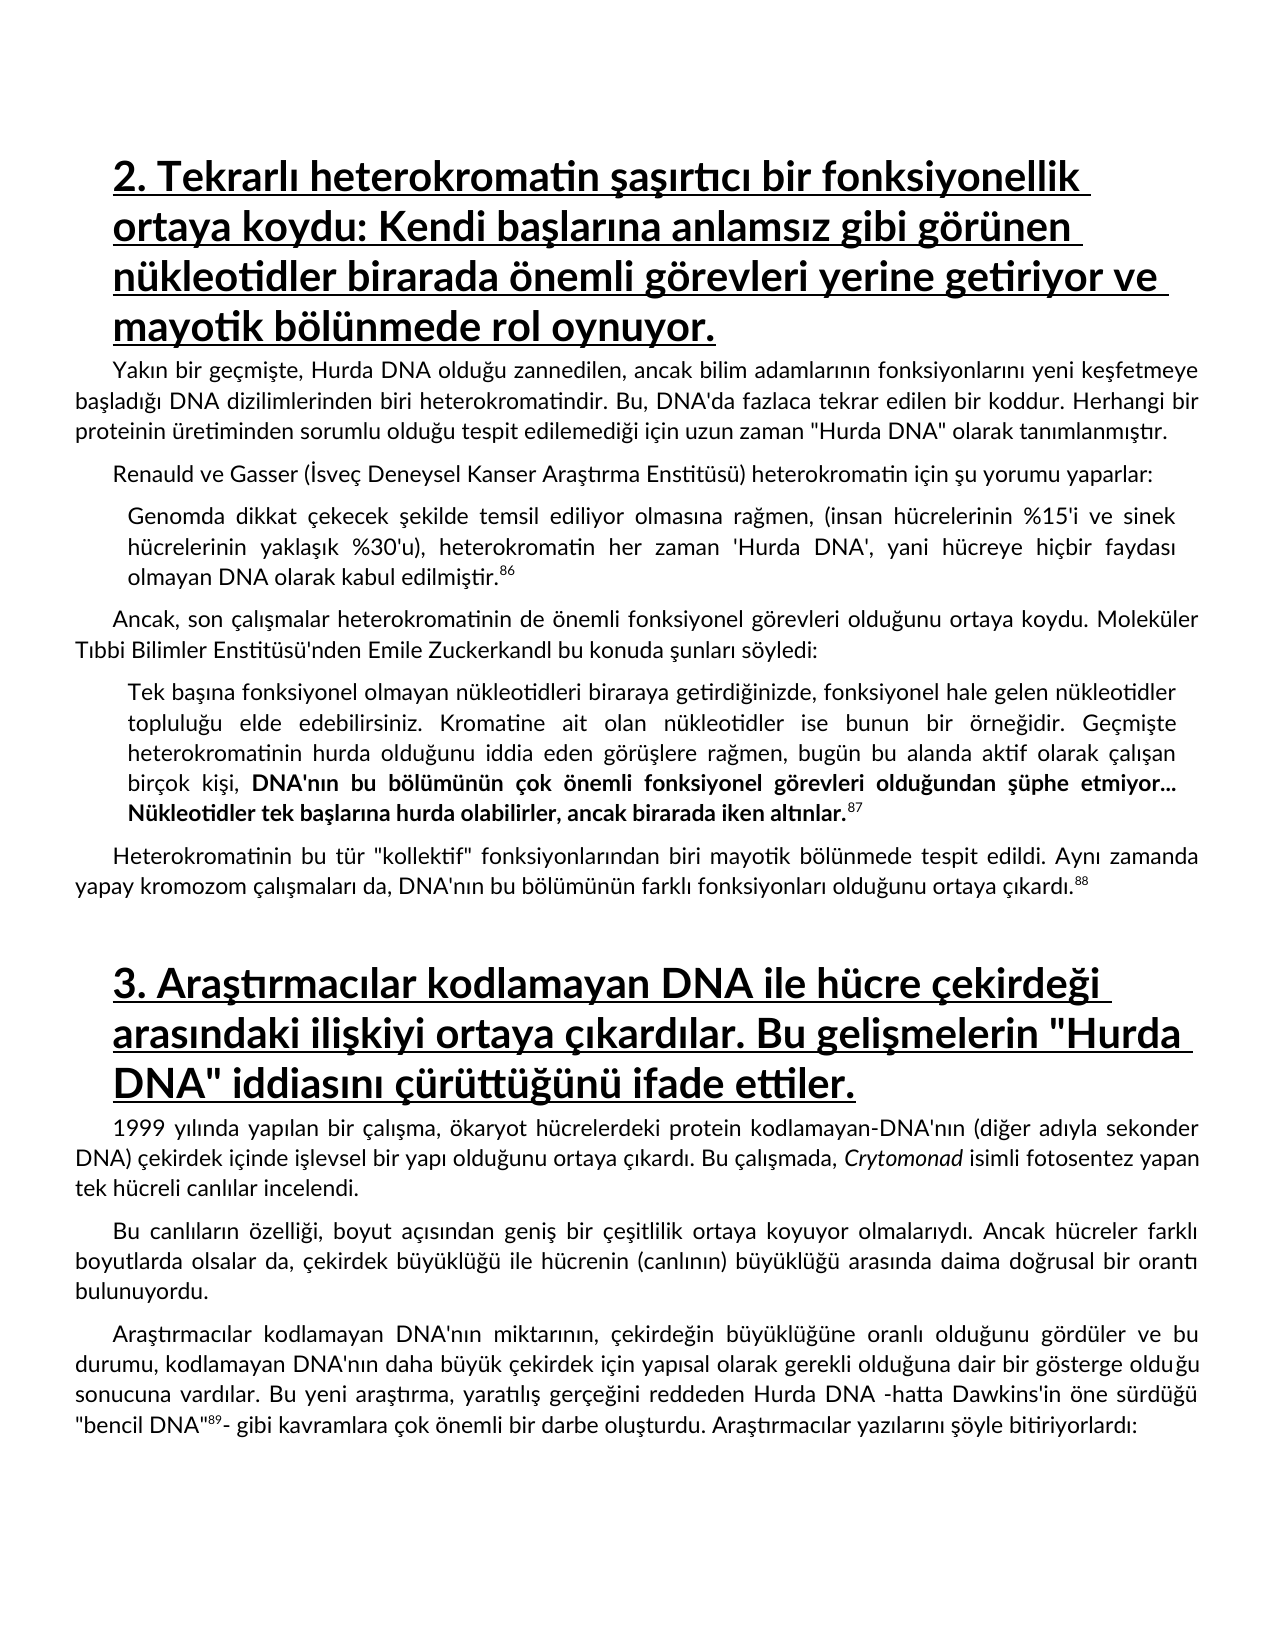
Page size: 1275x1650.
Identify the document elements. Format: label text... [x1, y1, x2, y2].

subtitle 2. Tekrarlı heterokromatin şaşırtıcı bir fonksiyonellik ortaya koydu: Kendi başlarına anlamsız gibi görünen nükleotidler birarada önemli görevleri yerine getiriyor ve mayotik bölünmede rol oynuyor. [112, 150, 1200, 350]
subtitle 3. Araştırmacılar kodlamayan DNA ile hücre çekirdeği arasındaki ilişkiyi ortaya çıkardılar. Bu gelişmelerin "Hurda DNA" iddiasını çürüttüğünü ifade ettiler. [112, 957, 1200, 1107]
text Bu canlıların özelliği, boyut açısından geniş bir çeşitlilik ortaya koyuyor olmalarıydı. Ancak hücreler farklı boyutlarda olsalar da, çekirdek büyüklüğü ile hücrenin (canlının) büyüklüğü arasında daima doğrusal bir orantı bulunuyordu. [75, 1217, 1200, 1304]
text Renauld ve Gasser (İsveç Deneysel Kanser Araştırma Enstitüsü) heterokromatin için şu yorumu yaparlar: [75, 459, 1200, 487]
text Heterokromatinin bu tür "kollektif" fonksiyonlarından biri mayotik bölünmede tespit edildi. Aynı zamanda yapay kromozom çalışmaları da, DNA'nın bu bölümünün farklı fonksiyonları olduğunu ortaya çıkardı.88 [75, 842, 1200, 899]
text Ancak, son çalışmalar heterokromatinin de önemli fonksiyonel görevleri olduğunu ortaya koydu. Moleküler Tıbbi Bilimler Enstitüsü'nden Emile Zuckerkandl bu konuda şunları söyledi: [75, 605, 1200, 663]
text Tek başına fonksiyonel olmayan nükleotidleri biraraya getirdiğinizde, fonksiyonel hale gelen nükleotidler topluluğu elde edebilirsiniz. Kromatine ait olan nükleotidler ise bunun bir örneğidir. Geçmişte heterokromatinin hurda olduğunu iddia eden görüşlere rağmen, bugün bu alanda aktif olarak çalışan birçok kişi, DNA'nın bu bölümünün çok önemli fonksiyonel görevleri olduğundan şüphe etmiyor... Nükleotidler tek başlarına hurda olabilirler, ancak birarada iken altınlar.87 [127, 678, 1177, 826]
text 1999 yılında yapılan bir çalışma, ökaryot hücrelerdeki protein kodlamayan-DNA'nın (diğer adıyla sekonder DNA) çekirdek içinde işlevsel bir yapı olduğunu ortaya çıkardı. Bu çalışmada, Crytomonad isimli fotosentez yapan tek hücreli canlılar incelendi. [75, 1113, 1200, 1201]
text Yakın bir geçmişte, Hurda DNA olduğu zannedilen, ancak bilim adamlarının fonksiyonlarını yeni keşfetmeye başladığı DNA dizilimlerinden biri heterokromatindir. Bu, DNA'da fazlaca tekrar edilen bir koddur. Herhangi bir proteinin üretiminden sorumlu olduğu tespit edilemediği için uzun zaman "Hurda DNA" olarak tanımlanmıştır. [75, 356, 1200, 444]
text Genomda dikkat çekecek şekilde temsil ediliyor olmasına rağmen, (insan hücrelerinin %15'i ve sinek hücrelerinin yaklaşık %30'u), heterokromatin her zaman 'Hurda DNA', yani hücreye hiçbir faydası olmayan DNA olarak kabul edilmiştir.86 [127, 502, 1177, 590]
text Araştırmacılar kodlamayan DNA'nın miktarının, çekirdeğin büyüklüğüne oranlı olduğunu gördüler ve bu durumu, kodlamayan DNA'nın daha büyük çekirdek için yapısal olarak gerekli olduğuna dair bir gösterge olduğu sonucuna vardılar. Bu yeni araştırma, yaratılış gerçeğini reddeden Hurda DNA -hatta Dawkins'in öne sürdüğü "bencil DNA"89- gibi kavramlara çok önemli bir darbe oluşturdu. Araştırmacılar yazılarını şöyle bitiriyorlardı: [75, 1320, 1200, 1438]
